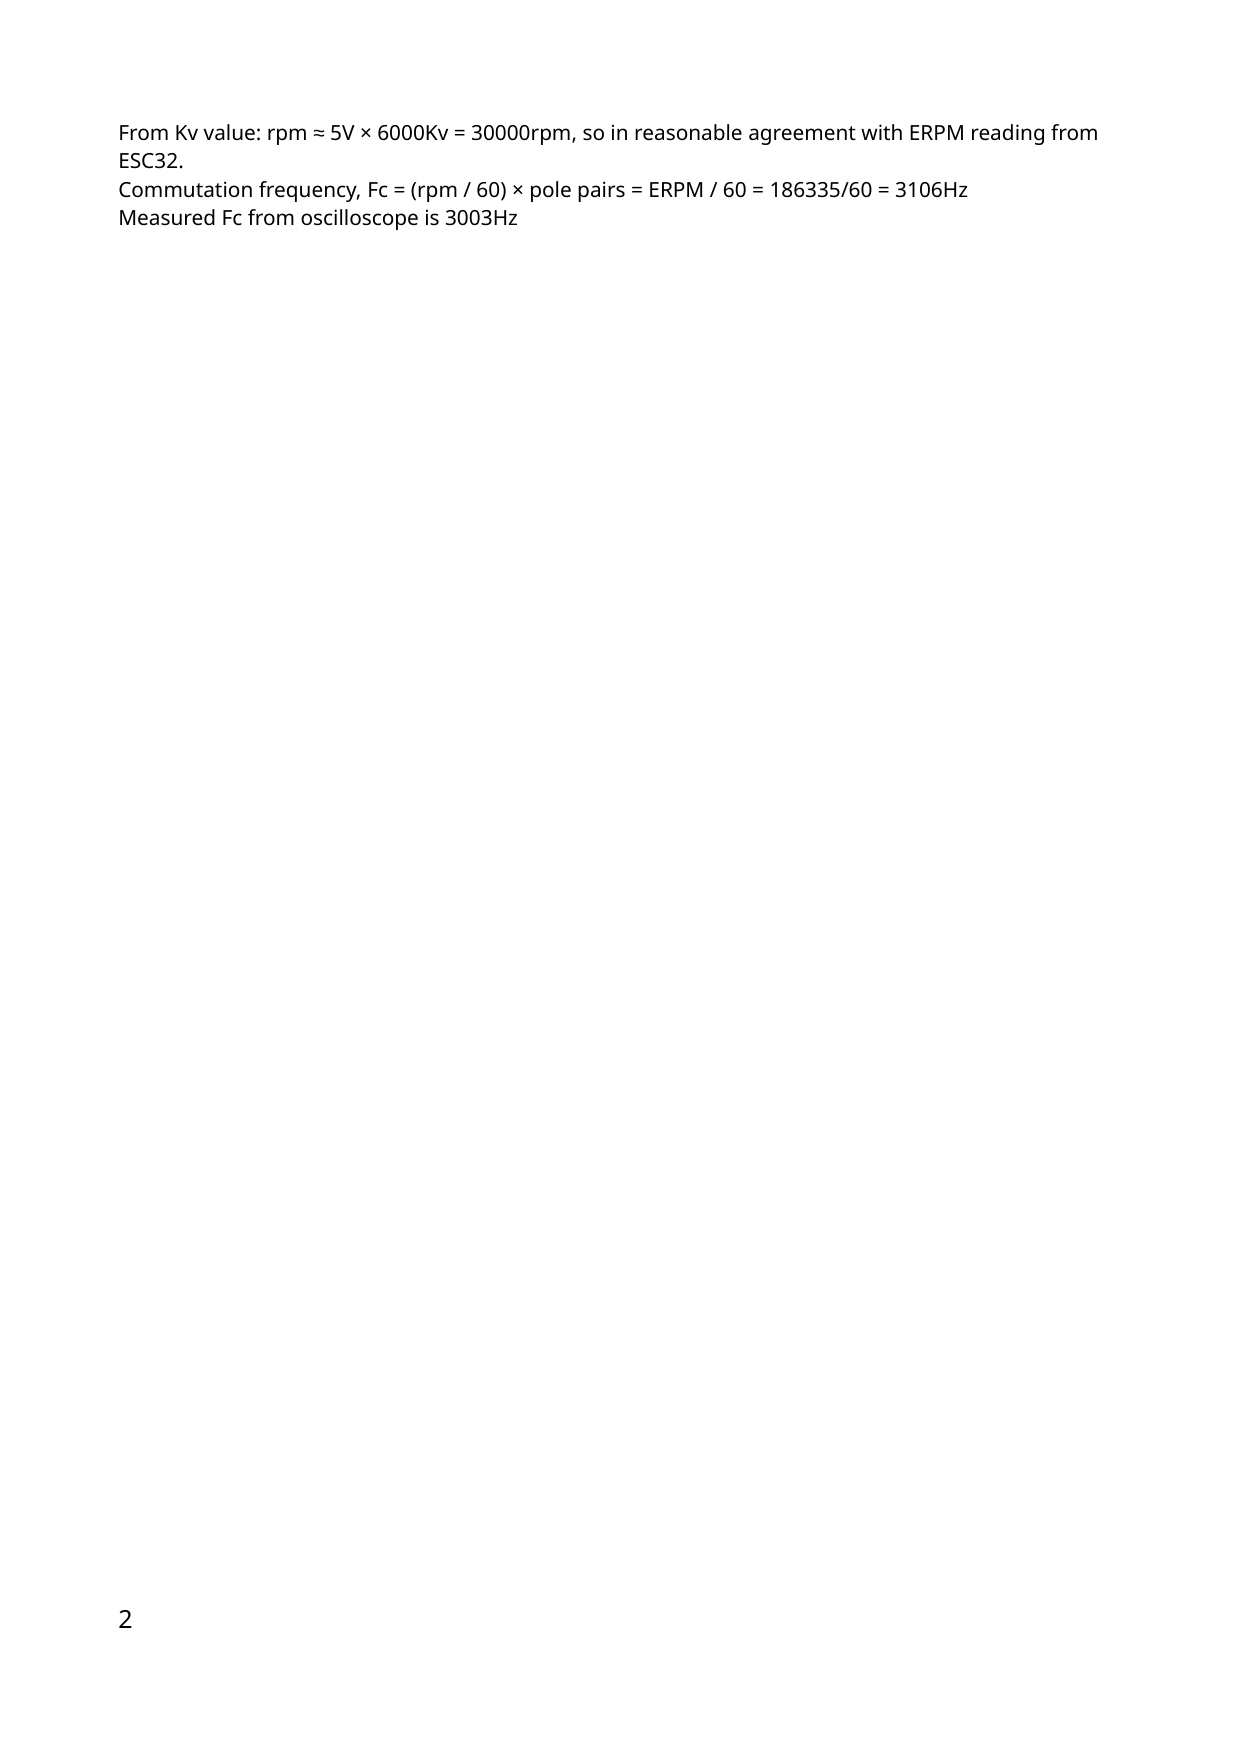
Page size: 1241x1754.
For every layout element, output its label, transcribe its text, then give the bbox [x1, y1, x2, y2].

text Measured Fc from oscilloscope is 3003Hz [118, 203, 1122, 232]
text Commutation frequency, Fc = (rpm / 60) × pole pairs = ERPM / 60 = 186335/60 = 3106Hz [118, 175, 1122, 203]
text From Kv value: rpm ≈ 5V × 6000Kv = 30000rpm, so in reasonable agreement with ERPM reading from ESC32. [118, 118, 1122, 175]
